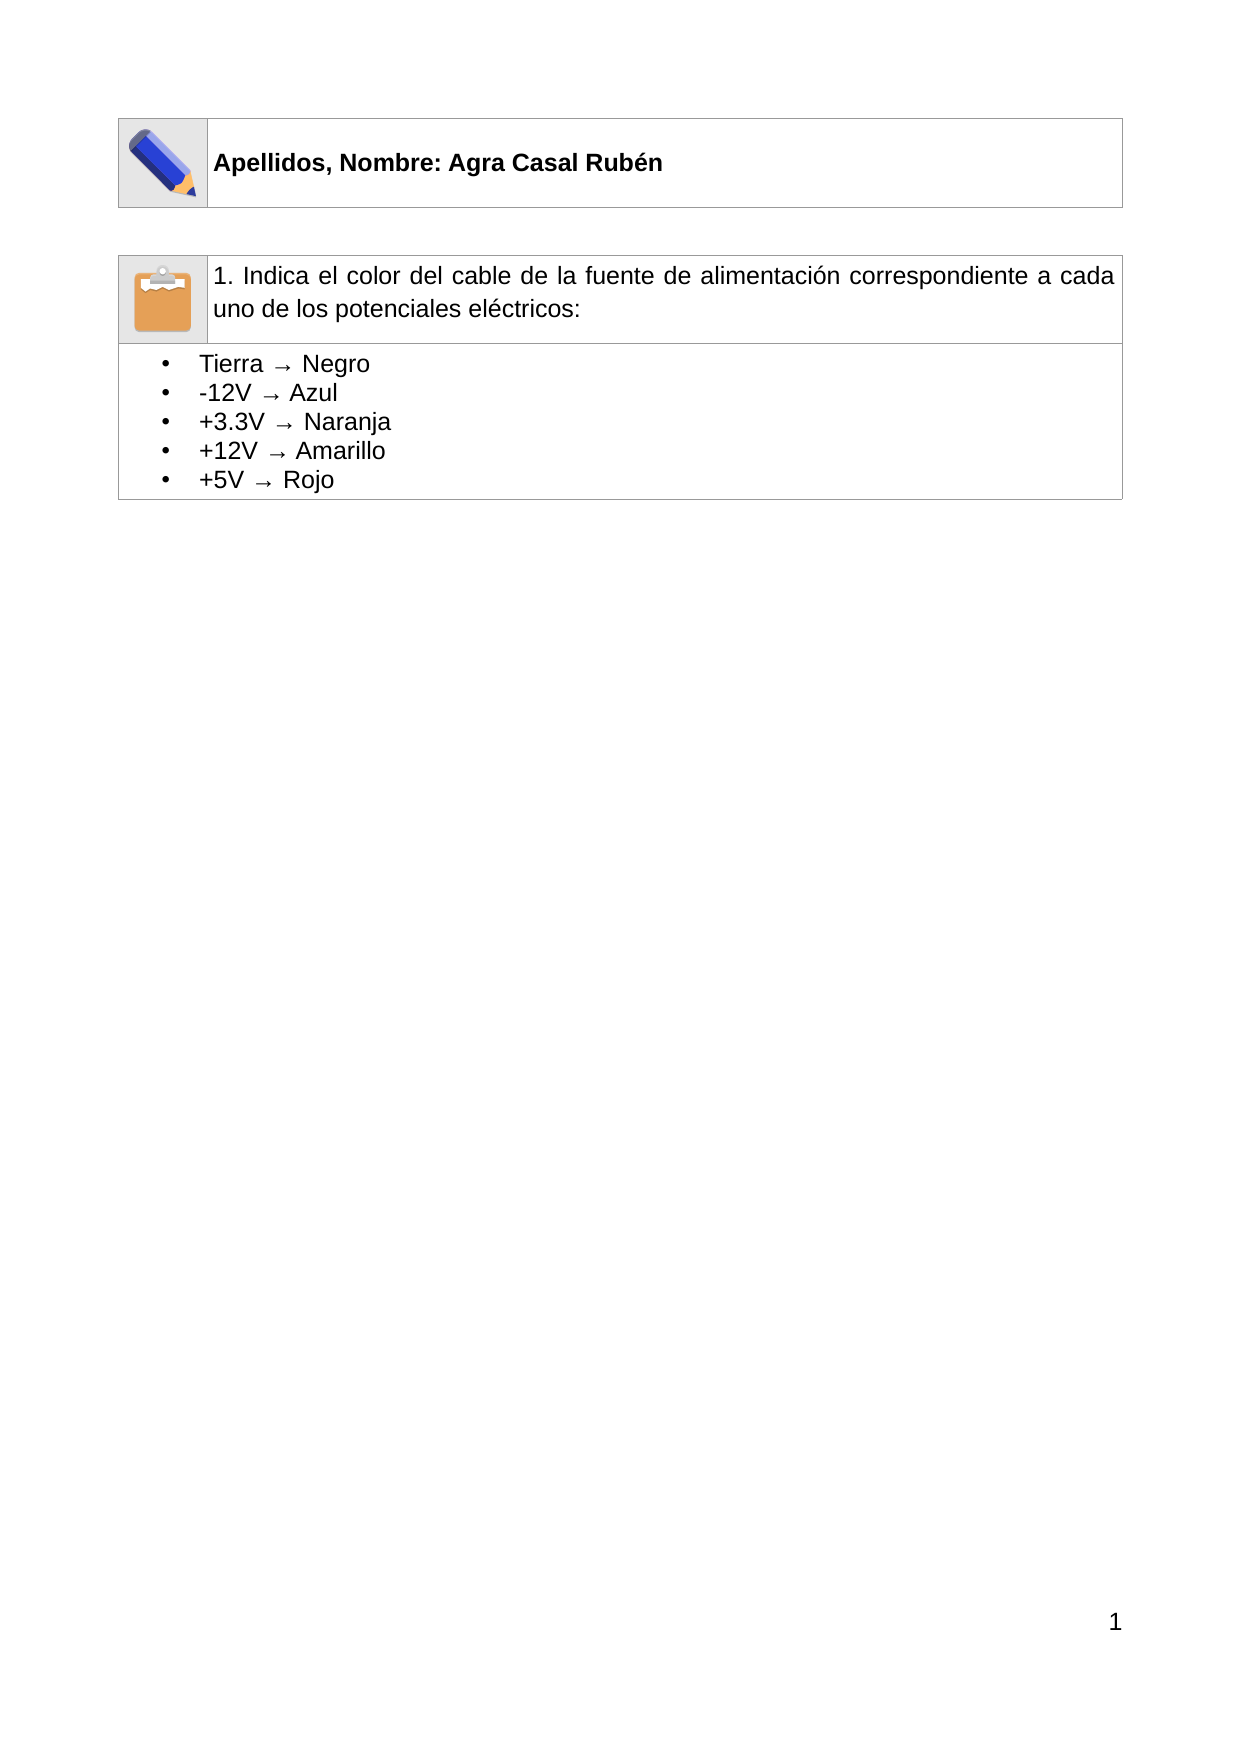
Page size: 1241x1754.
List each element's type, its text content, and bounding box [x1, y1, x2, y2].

table_header 1. Indica el color del cable de la fuente de alimentación correspondiente a cada uno de los potenciales eléctricos: [208, 256, 1122, 343]
table_header Apellidos, Nombre: Agra Casal Rubén [208, 119, 1122, 207]
table_cell Tierra → Negro -12V → Azul +3.3V → Naranja +12V → Amarillo +5V → Rojo [119, 344, 1122, 499]
table_header [119, 119, 207, 207]
table_header [119, 256, 207, 343]
